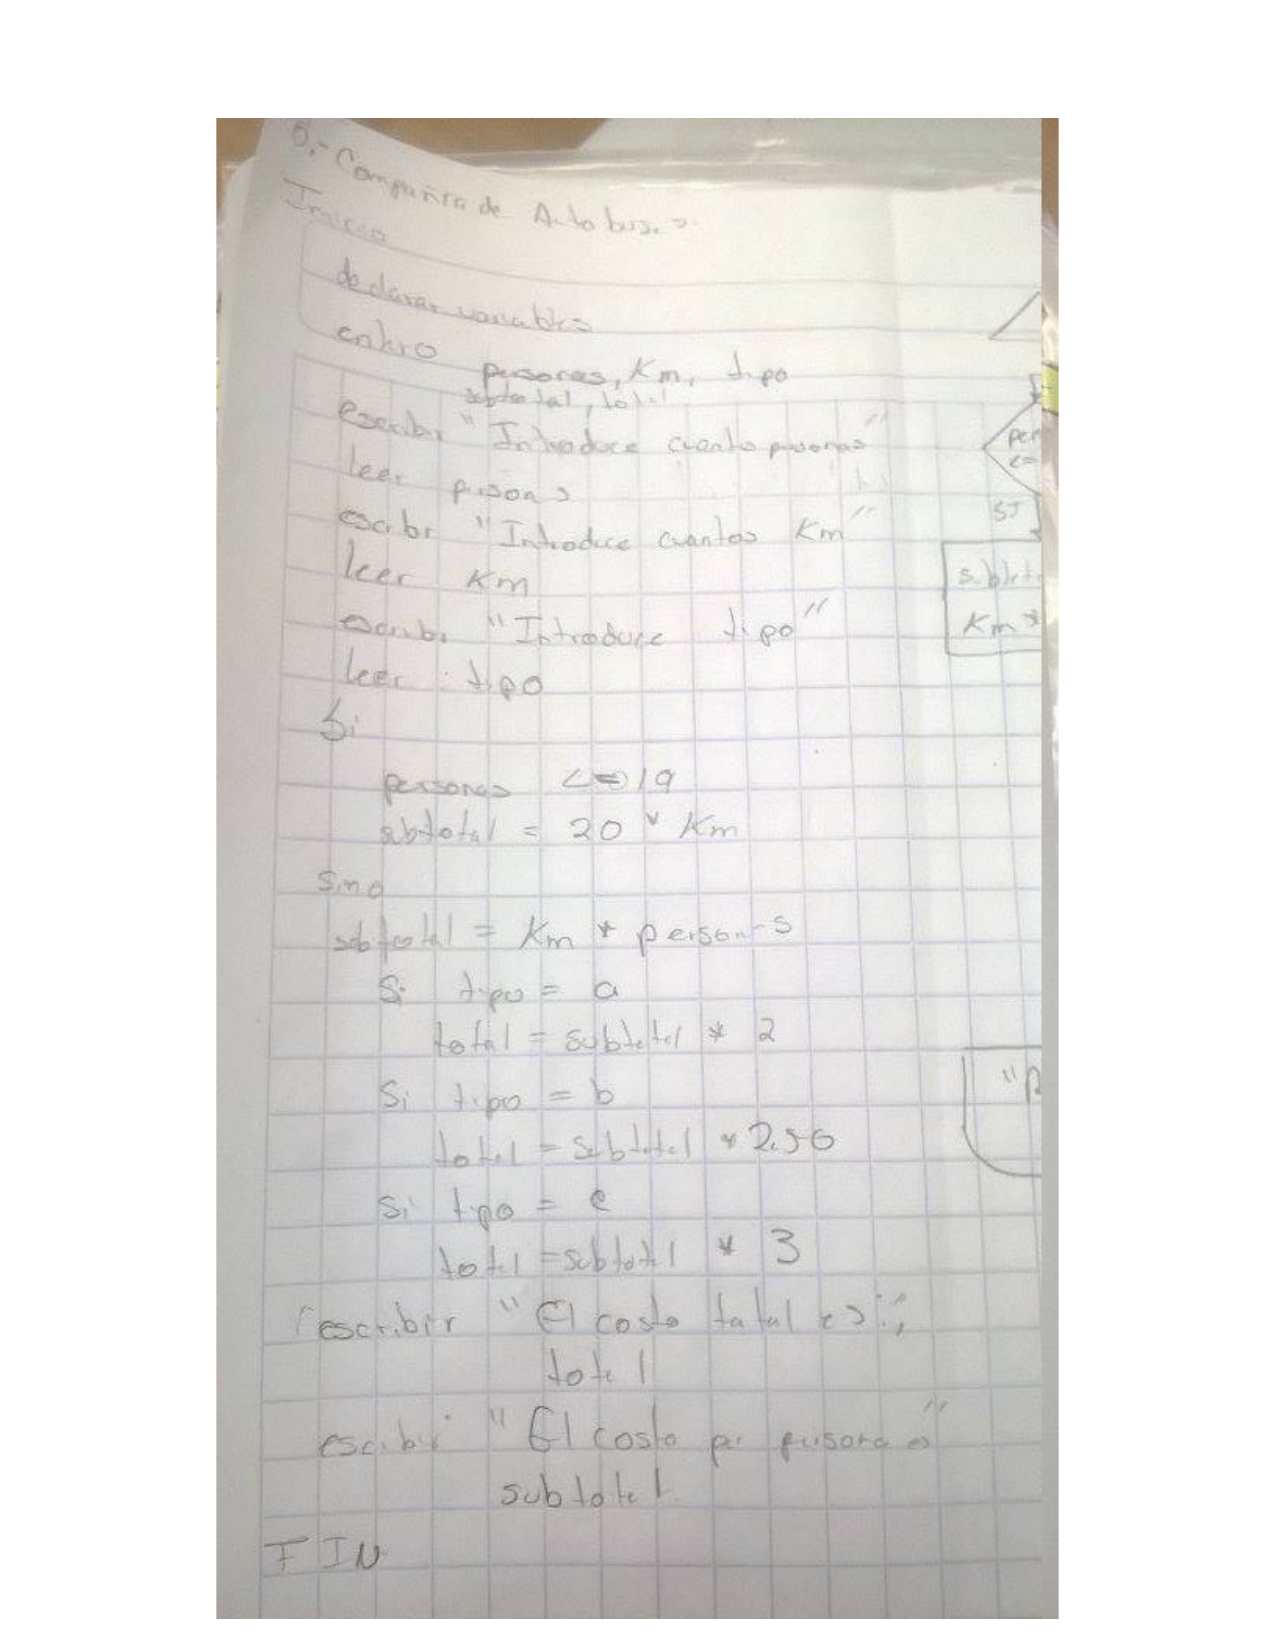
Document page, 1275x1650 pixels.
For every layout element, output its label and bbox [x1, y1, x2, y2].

picture [216, 118, 1059, 1619]
